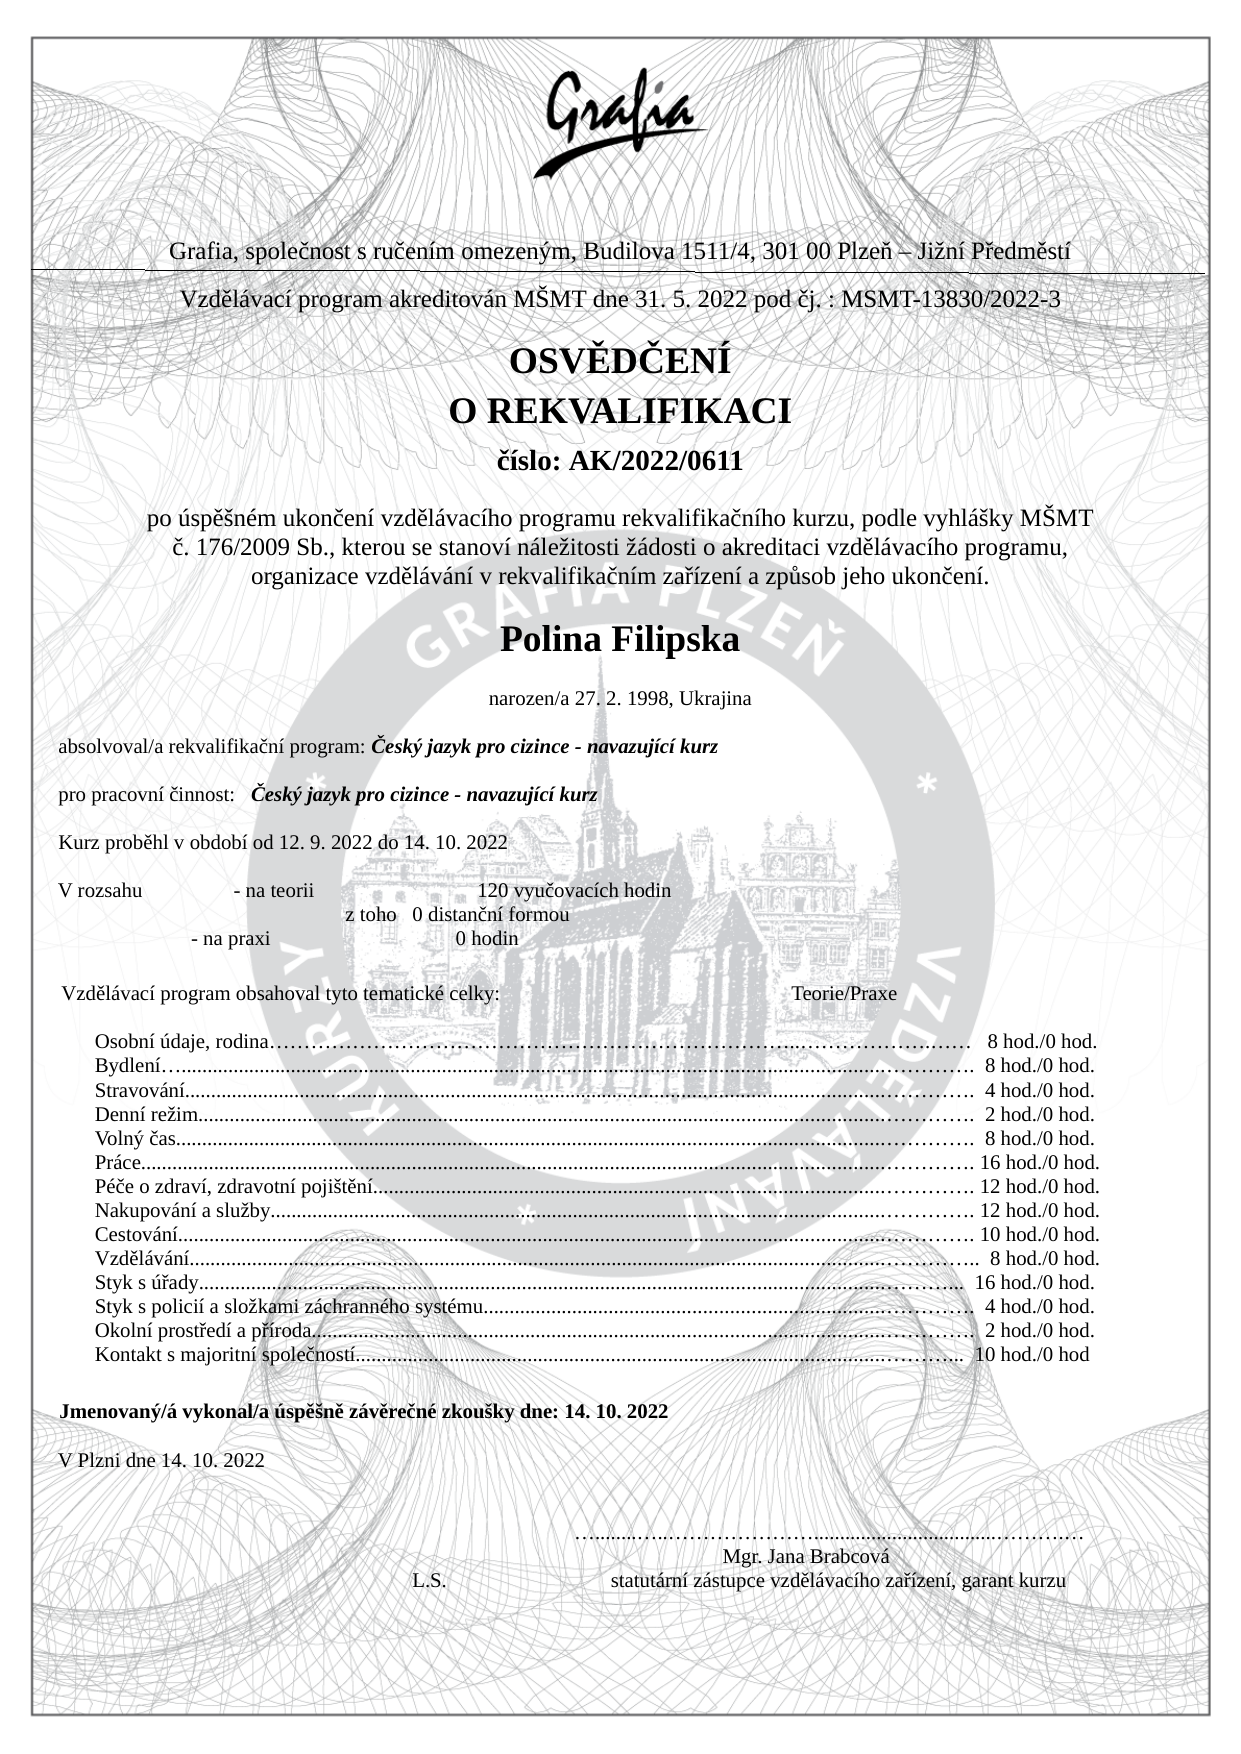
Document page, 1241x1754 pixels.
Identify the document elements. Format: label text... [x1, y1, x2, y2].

text Polina Filipska [0, 616, 1240, 659]
text Osobní údaje, rodina…………………………………………………………………..……………….…… 8 hod./0 hod. [0, 1029, 1240, 1053]
text Vzdělávací program obsahoval tyto tematické celky: Teorie/Praxe [0, 977, 1240, 1005]
text Vzdělávání ………….. 8 hod./0 hod. [94, 1246, 1240, 1270]
text Grafia, společnost s ručením omezeným, Budilova 1511/4, 301 00 Plzeň – Jižní Předměstí [0, 236, 1240, 265]
text …........…..…………………...................................……….… [0, 1520, 1240, 1544]
text OSVĚDČENÍ [0, 339, 1240, 382]
text Práce …………. 16 hod./0 hod. [94, 1150, 1240, 1174]
text po úspěšném ukončení vzdělávacího programu rekvalifikačního kurzu, podle vyhlášky MŠMT [0, 503, 1240, 532]
text Nakupování a služby …………. 12 hod./0 hod. [94, 1198, 1240, 1222]
text V rozsahu - na teorii 120 vyučovacích hodin [0, 878, 1240, 902]
text L.S. statutární zástupce vzdělávacího zařízení, garant kurzu [0, 1568, 1240, 1592]
text Cestování …………. 10 hod./0 hod. [94, 1222, 1240, 1246]
text č. 176/2009 Sb., kterou se stanoví náležitosti žádosti o akreditaci vzdělávacího programu, [0, 532, 1240, 561]
text Mgr. Jana Brabcová [0, 1544, 1240, 1568]
text číslo: AK/2022/0611 [0, 443, 1240, 477]
text narozen/a 27. 2. 1998, Ukrajina [0, 686, 1240, 709]
picture [0, 0, 1241, 1754]
text Vzdělávací program akreditován MŠMT dne 31. 5. 2022 pod čj. : MSMT-13830/2022-3 [0, 284, 1240, 313]
text Okolní prostředí a příroda …………. 2 hod./0 hod. [94, 1318, 1240, 1342]
text - na praxi 0 hodin [0, 926, 1240, 950]
text pro pracovní činnost: Český jazyk pro cizince - navazující kurz [0, 782, 1240, 806]
text Péče o zdraví, zdravotní pojištění …………. 12 hod./0 hod. [94, 1174, 1240, 1198]
text z toho 0 distanční formou [0, 902, 1240, 926]
text Kontakt s majoritní společností ………... 10 hod./0 hod [94, 1342, 1240, 1366]
text Styk s úřady ………... 16 hod./0 hod. [94, 1270, 1240, 1294]
text Jmenovaný/á vykonal/a úspěšně závěrečné zkoušky dne: 14. 10. 2022 [0, 1395, 1240, 1424]
text V Plzni dne 14. 10. 2022 [0, 1448, 1240, 1472]
text Kurz proběhl v období od 12. 9. 2022 do 14. 10. 2022 [0, 830, 1240, 854]
text Volný čas …………. 8 hod./0 hod. [94, 1126, 1240, 1150]
text Stravování …………. 4 hod./0 hod. [94, 1077, 1240, 1102]
text organizace vzdělávání v rekvalifikačním zařízení a způsob jeho ukončení. [0, 561, 1240, 590]
text Bydlení….. …………. 8 hod./0 hod. [94, 1053, 1240, 1077]
text Denní režim …………. 2 hod./0 hod. [94, 1102, 1240, 1126]
text absolvoval/a rekvalifikační program: Český jazyk pro cizince - navazující kurz [0, 734, 1240, 758]
text Styk s policií a složkami záchranného systému …………. 4 hod./0 hod. [94, 1294, 1240, 1318]
text O REKVALIFIKACI [0, 388, 1240, 431]
